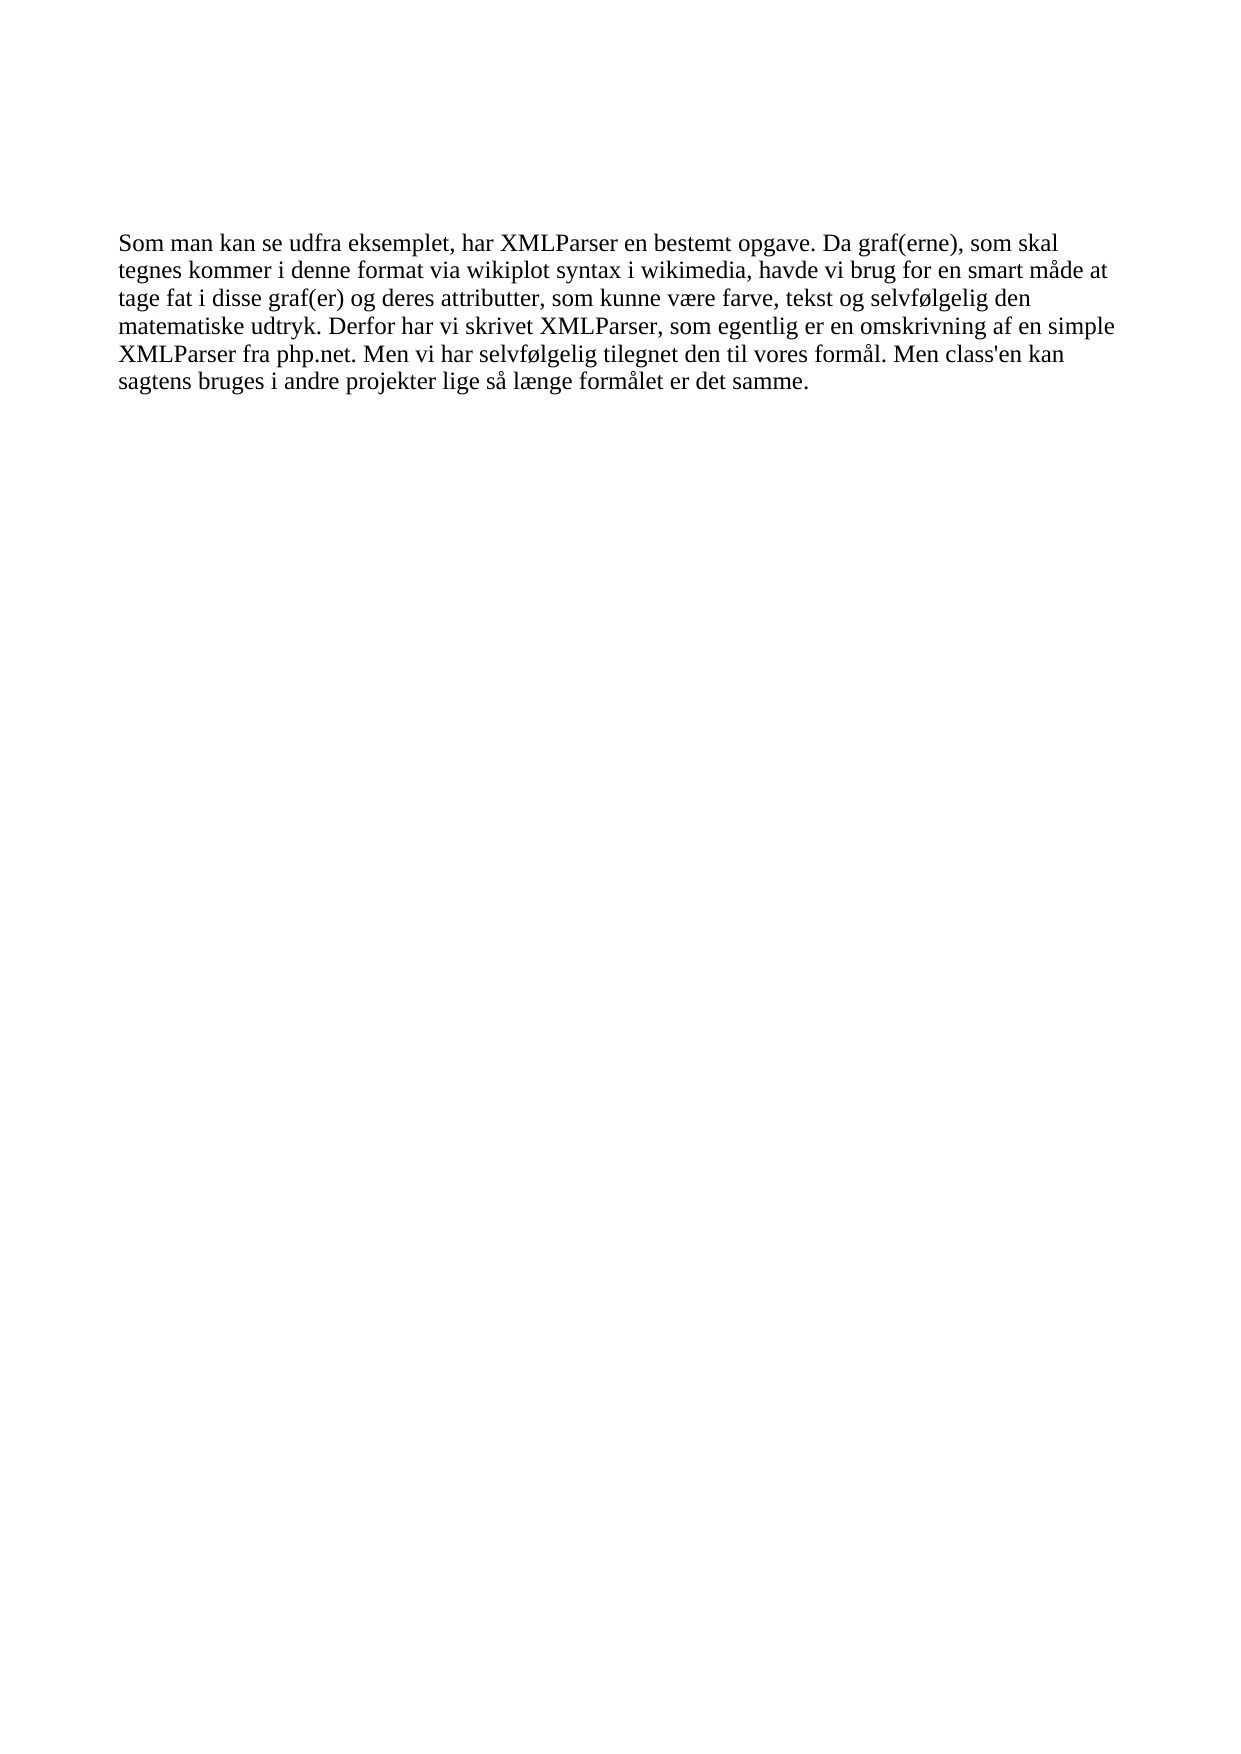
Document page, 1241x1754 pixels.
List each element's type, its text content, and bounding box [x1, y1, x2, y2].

text Som man kan se udfra eksemplet, har XMLParser en bestemt opgave. Da graf(erne), som skal tegnes kommer i denne format via wikiplot syntax i wikimedia, havde vi brug for en smart måde at tage fat i disse graf(er) og deres attributter, som kunne være farve, tekst og selvfølgelig den matematiske udtryk. Derfor har vi skrivet XMLParser, som egentlig er en omskrivning af en simple XMLParser fra php.net. Men vi har selvfølgelig tilegnet den til vores formål. Men class'en kan sagtens bruges i andre projekter lige så længe formålet er det samme. [118, 229, 1122, 395]
